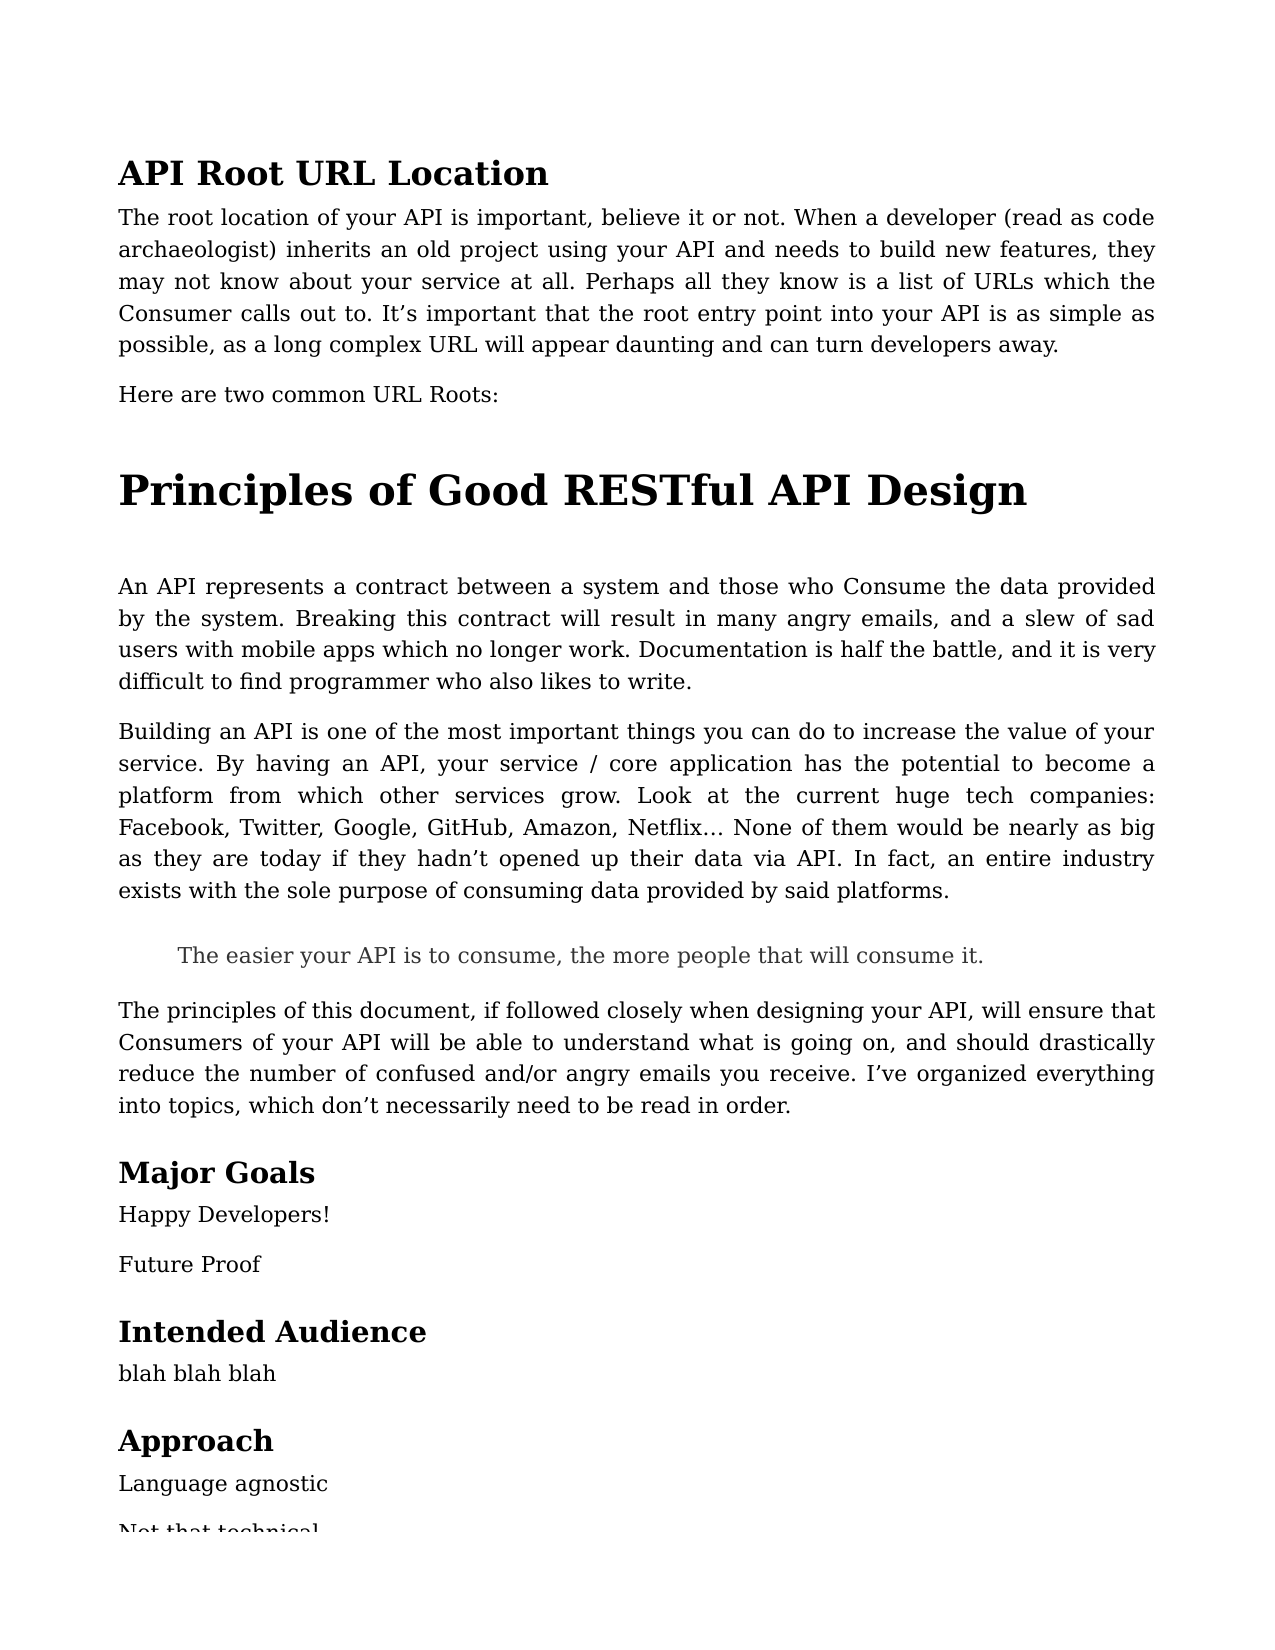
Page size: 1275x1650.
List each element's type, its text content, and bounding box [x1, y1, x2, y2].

text Here are two common URL Roots: [118, 382, 1157, 408]
text The root location of your API is important, believe it or not. When a developer (read as code archaeologist) inherits an old project using your API and needs to build new features, they may not know about your service at all. Perhaps all they know is a list of URLs which the Consumer calls out to. It’s important that the root entry point into your API is as simple as possible, as a long complex URL will appear daunting and can turn developers away. [118, 205, 1157, 358]
subtitle API Root URL Location [118, 153, 1157, 193]
